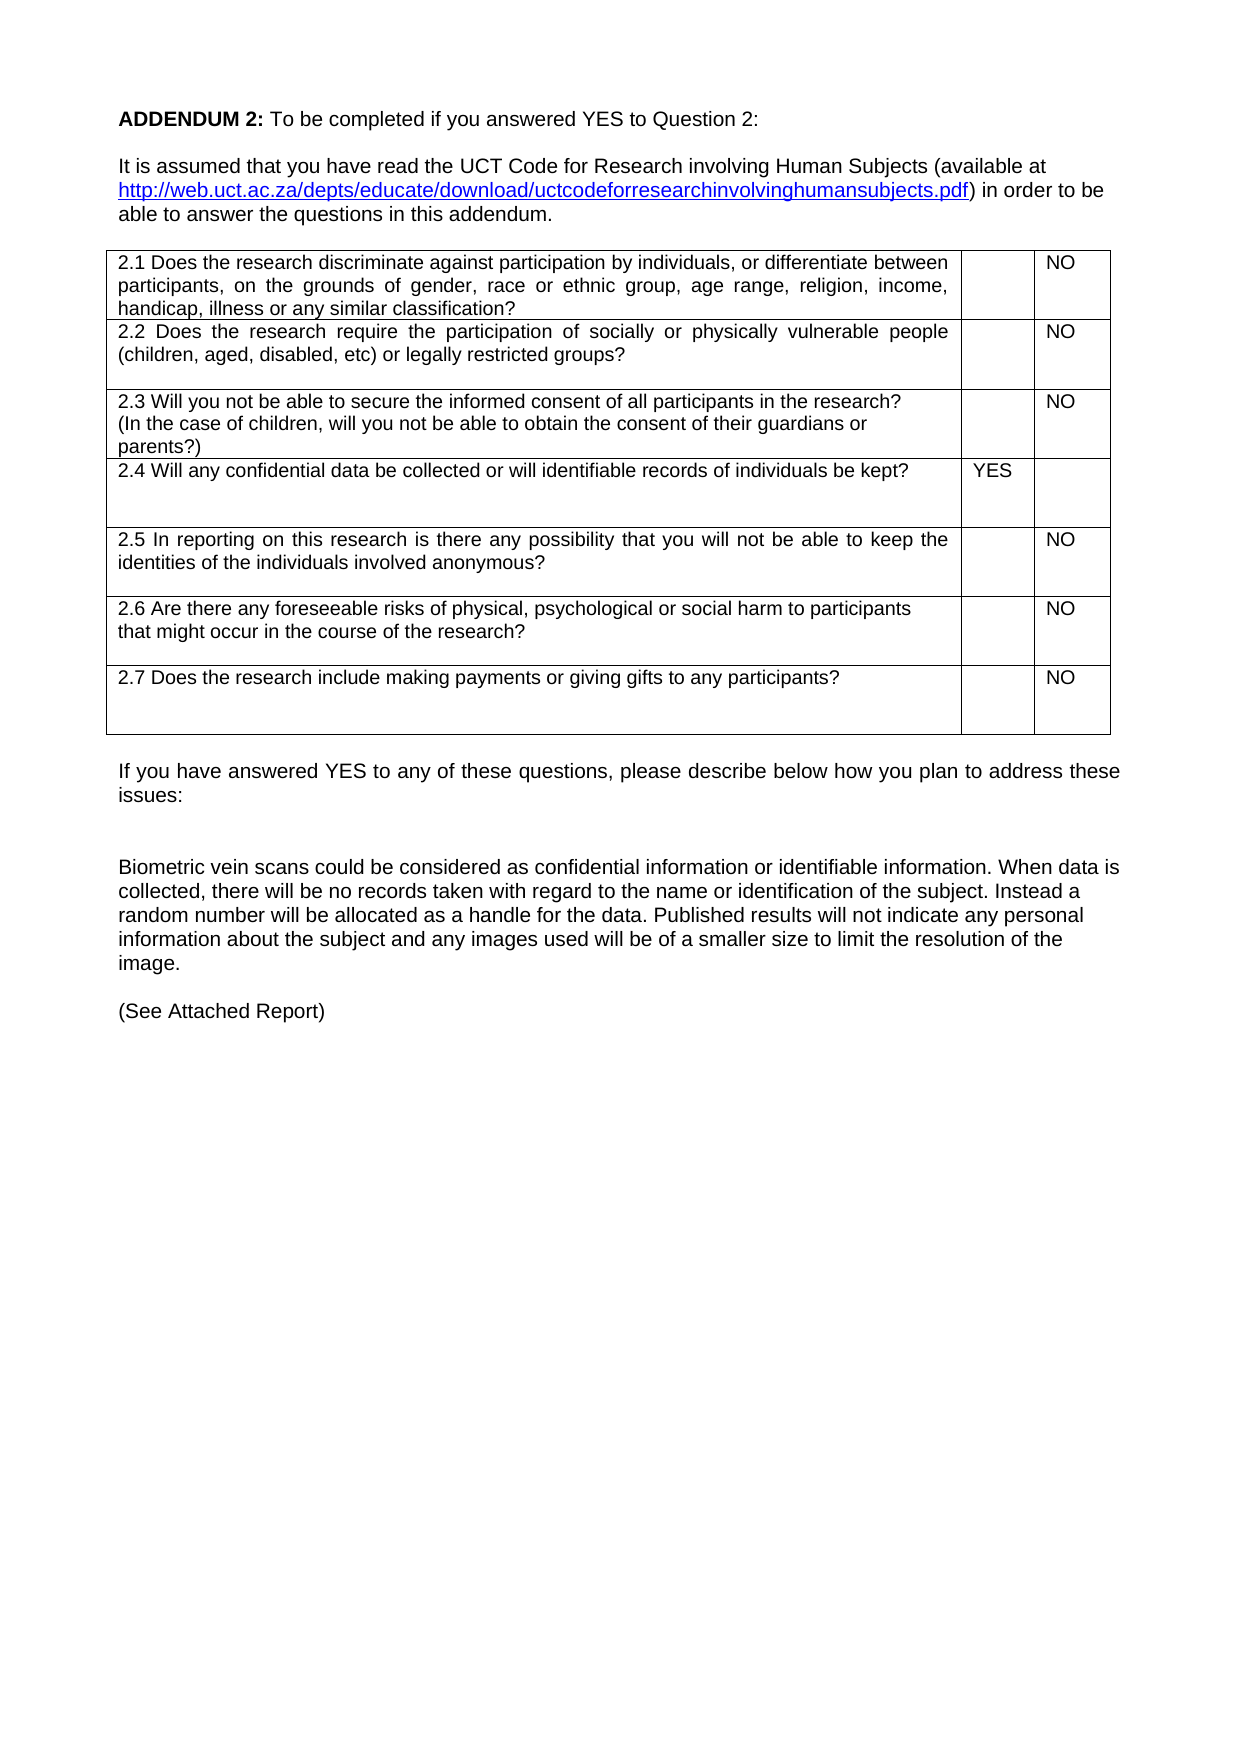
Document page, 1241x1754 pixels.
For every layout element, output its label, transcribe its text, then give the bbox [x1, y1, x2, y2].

table_cell NO [1035, 666, 1110, 734]
table_cell [962, 666, 1034, 734]
text It is assumed that you have read the UCT Code for Research involving Human Subjects (available at http://web.uct.ac.za/depts/educate/download/uctcodeforresearchinvolvinghumansubjects.pdf) in order to be able to answer the questions in this addendum. [118, 154, 1122, 226]
table_cell [962, 528, 1034, 596]
table_cell 2.3 Will you not be able to secure the informed consent of all participants in the research? (In the case of children, will you not be able to obtain the consent of their guardians or parents?) [107, 390, 961, 458]
table_cell YES [962, 459, 1034, 527]
table_cell [1035, 459, 1110, 527]
table_cell [962, 597, 1034, 665]
table_cell 2.5 In reporting on this research is there any possibility that you will not be able to keep the identities of the individuals involved anonymous? [107, 528, 961, 596]
table_cell 2.6 Are there any foreseeable risks of physical, psychological or social harm to participants that might occur in the course of the research? [107, 597, 961, 665]
table_cell NO [1035, 320, 1110, 388]
table_cell NO [1035, 597, 1110, 665]
text (See Attached Report) [118, 999, 1122, 1023]
table_cell [962, 320, 1034, 388]
table_cell 2.7 Does the research include making payments or giving gifts to any participants? [107, 666, 961, 734]
table_cell 2.4 Will any confidential data be collected or will identifiable records of individuals be kept? [107, 459, 961, 527]
table_cell [962, 390, 1034, 458]
table_header NO [1035, 251, 1110, 319]
table_header [962, 251, 1034, 319]
table_cell NO [1035, 390, 1110, 458]
text Biometric vein scans could be considered as confidential information or identifiable information. When data is collected, there will be no records taken with regard to the name or identification of the subject. Instead a random number will be allocated as a handle for the data. Published results will not indicate any personal information about the subject and any images used will be of a smaller size to limit the resolution of the image. [118, 855, 1122, 975]
text If you have answered YES to any of these questions, please describe below how you plan to address these issues: [118, 759, 1122, 807]
text ADDENDUM 2: To be completed if you answered YES to Question 2: [118, 106, 1122, 130]
table_cell NO [1035, 528, 1110, 596]
table_cell 2.2 Does the research require the participation of socially or physically vulnerable people (children, aged, disabled, etc) or legally restricted groups? [107, 320, 961, 388]
table_header 2.1 Does the research discriminate against participation by individuals, or differentiate between participants, on the grounds of gender, race or ethnic group, age range, religion, income, handicap, illness or any similar classification? [107, 251, 961, 319]
